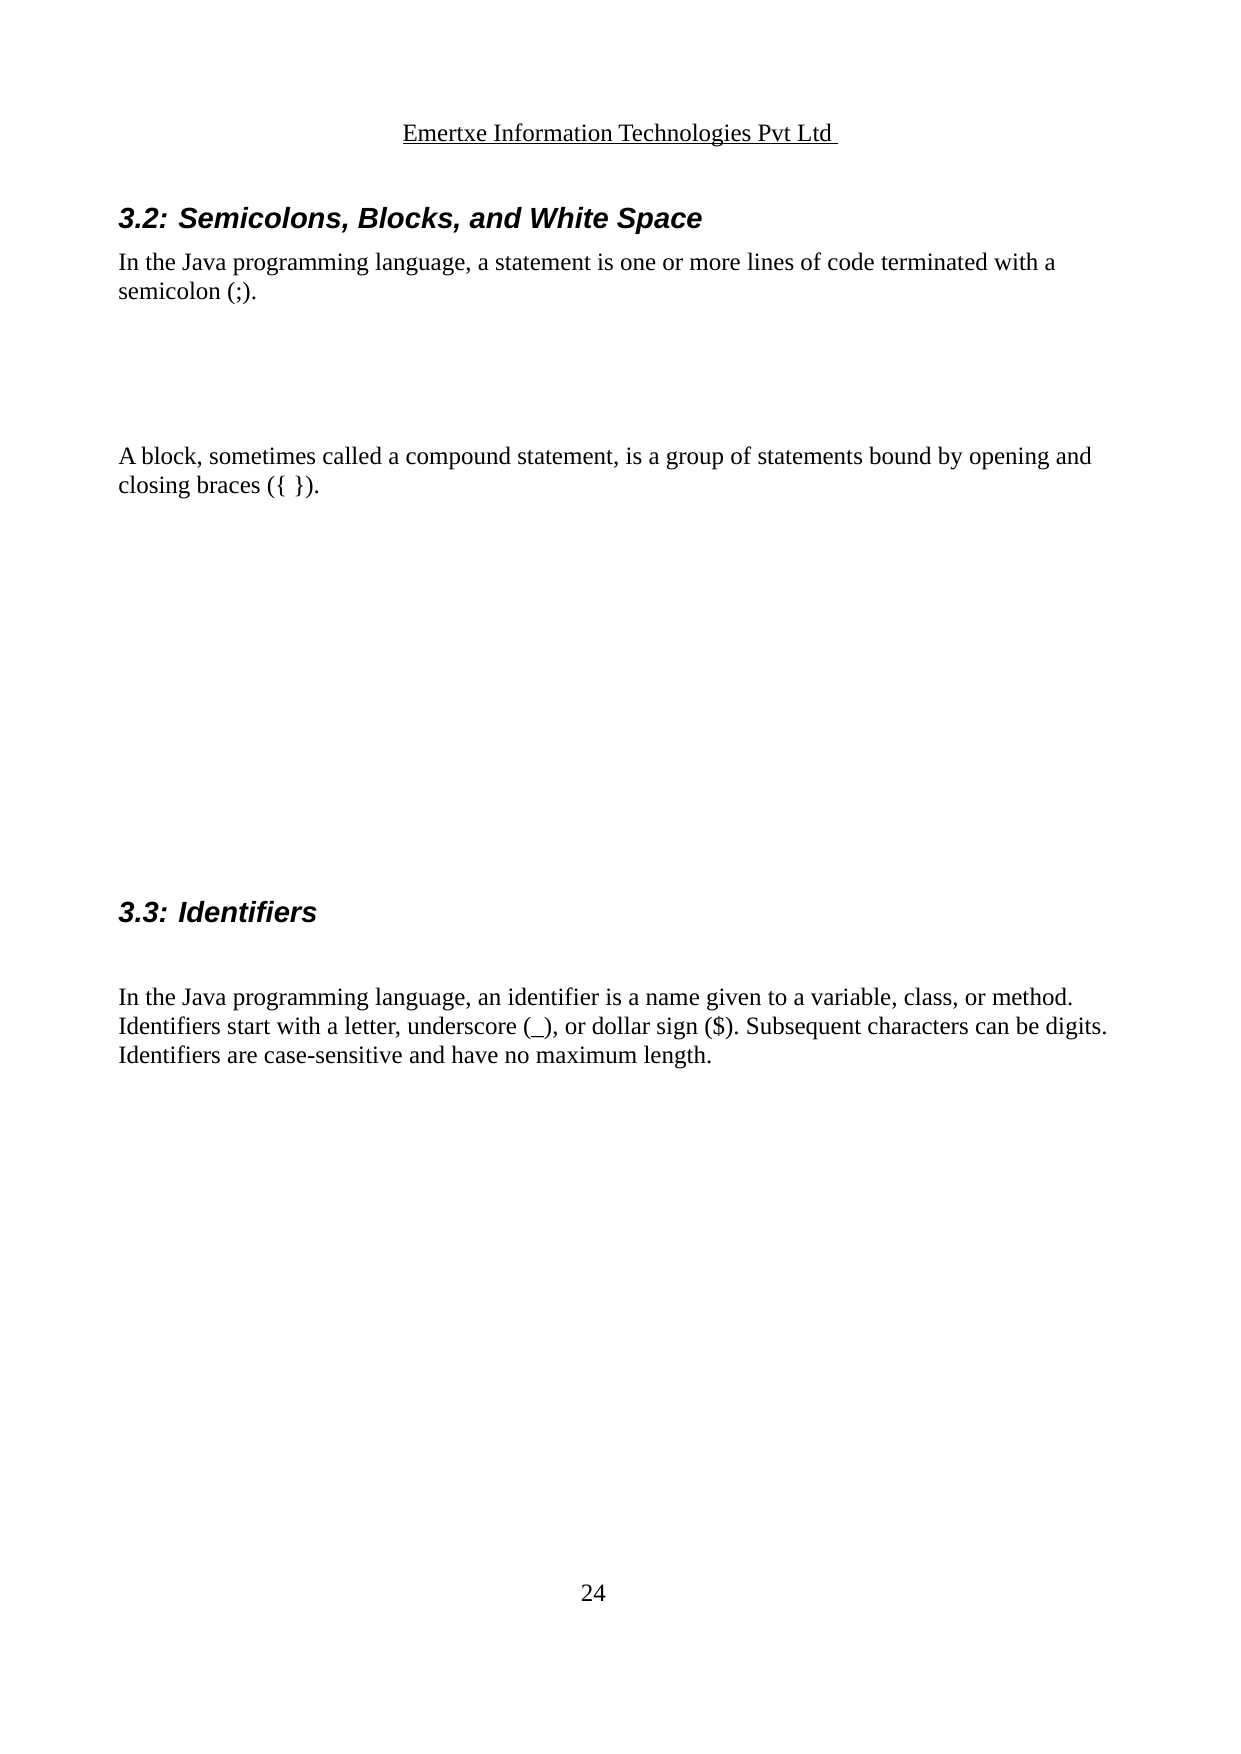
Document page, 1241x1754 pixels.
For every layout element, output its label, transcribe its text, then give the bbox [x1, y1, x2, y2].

text In the Java programming language, an identifier is a name given to a variable, class, or method. Identifiers start with a letter, underscore (_), or dollar sign ($). Subsequent characters can be digits. Identifiers are case-sensitive and have no maximum length. [118, 982, 1122, 1068]
subtitle Identifiers [118, 895, 1122, 928]
text In the Java programming language, a statement is one or more lines of code terminated with a semicolon (;). [118, 247, 1122, 305]
text A block, sometimes called a compound statement, is a group of statements bound by opening and closing braces ({ }). [118, 441, 1122, 499]
subtitle Semicolons, Blocks, and White Space [118, 201, 1122, 235]
